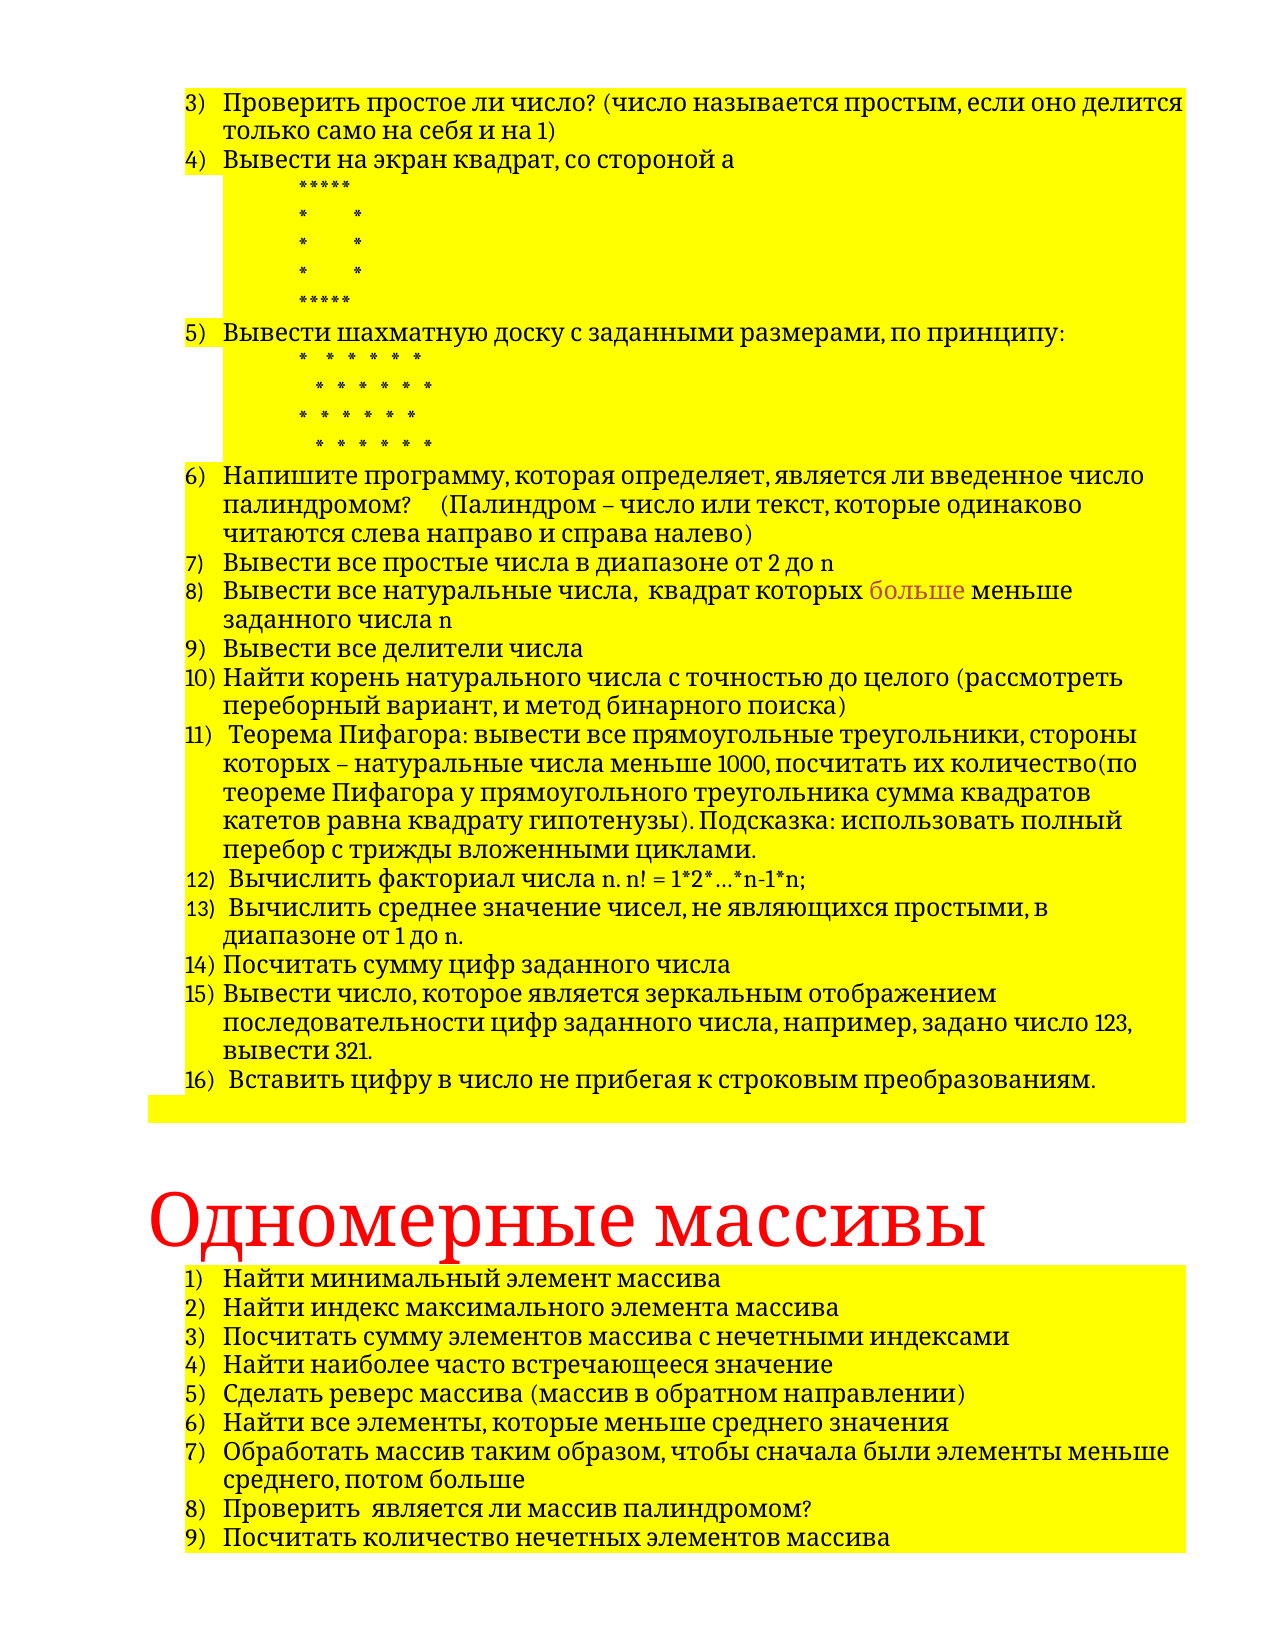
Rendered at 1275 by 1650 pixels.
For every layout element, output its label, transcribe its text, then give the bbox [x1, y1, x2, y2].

text Одномерные массивы [148, 1179, 1186, 1265]
list Вывести на экран квадрат, со стороной а [185, 146, 1186, 175]
text * * [223, 261, 1186, 290]
text * * * * * * [223, 376, 1186, 405]
text * * * * * * [223, 405, 1186, 433]
list Вывести все натуральные числа, квадрат которых больше меньше заданного числа n [185, 577, 1186, 635]
list Вывести число, которое является зеркальным отображением последовательности цифр заданного числа, например, задано число 123, вывести 321. [185, 980, 1186, 1066]
list Посчитать сумму цифр заданного числа [185, 951, 1186, 980]
list Найти корень натурального числа с точностью до целого (рассмотреть переборный вариант, и метод бинарного поиска) [185, 663, 1186, 721]
list Обработать массив таким образом, чтобы сначала были элементы меньше среднего, потом больше [185, 1438, 1186, 1495]
list Вывести все простые числа в диапазоне от 2 до n [185, 548, 1186, 577]
list Вычислить среднее значение чисел, не являющихся простыми, в диапазоне от 1 до n. [185, 893, 1186, 951]
list Вывести все делители числа [185, 635, 1186, 663]
text ***** [223, 290, 1186, 318]
list Вычислить факториал числа n. n! = 1*2*…*n-1*n; [185, 865, 1186, 893]
list Теорема Пифагора: вывести все прямоугольные треугольники, стороны которых – натуральные числа меньше 1000, посчитать их количество(по теореме Пифагора у прямоугольного треугольника сумма квадратов катетов равна квадрату гипотенузы). Подсказка: использовать полный перебор с трижды вложенными циклами. [185, 721, 1186, 865]
list Посчитать количество нечетных элементов массива [185, 1524, 1186, 1553]
list Найти минимальный элемент массива [185, 1265, 1186, 1294]
list Сделать реверс массива (массив в обратном направлении) [185, 1380, 1186, 1409]
list Найти индекс максимального элемента массива [185, 1294, 1186, 1323]
list Посчитать сумму элементов массива с нечетными индексами [185, 1323, 1186, 1351]
text ***** [223, 175, 1186, 203]
list Вывести шахматную доску с заданными размерами, по принципу: [185, 318, 1186, 347]
list Найти все элементы, которые меньше среднего значения [185, 1409, 1186, 1438]
text * * [223, 203, 1186, 232]
list Напишите программу, которая определяет, является ли введенное число палиндромом? (Палиндром – число или текст, которые одинаково читаются слева направо и справа налево) [185, 462, 1186, 548]
list Проверить простое ли число? (число называется простым, если оно делится только само на себя и на 1) [185, 88, 1186, 146]
text * * * * * * [223, 433, 1186, 462]
list Вставить цифру в число не прибегая к строковым преобразованиям. [185, 1066, 1186, 1095]
list Найти наиболее часто встречающееся значение [185, 1351, 1186, 1380]
list Проверить является ли массив палиндромом? [185, 1495, 1186, 1524]
text * * * * * * [223, 347, 1186, 376]
text * * [223, 232, 1186, 261]
